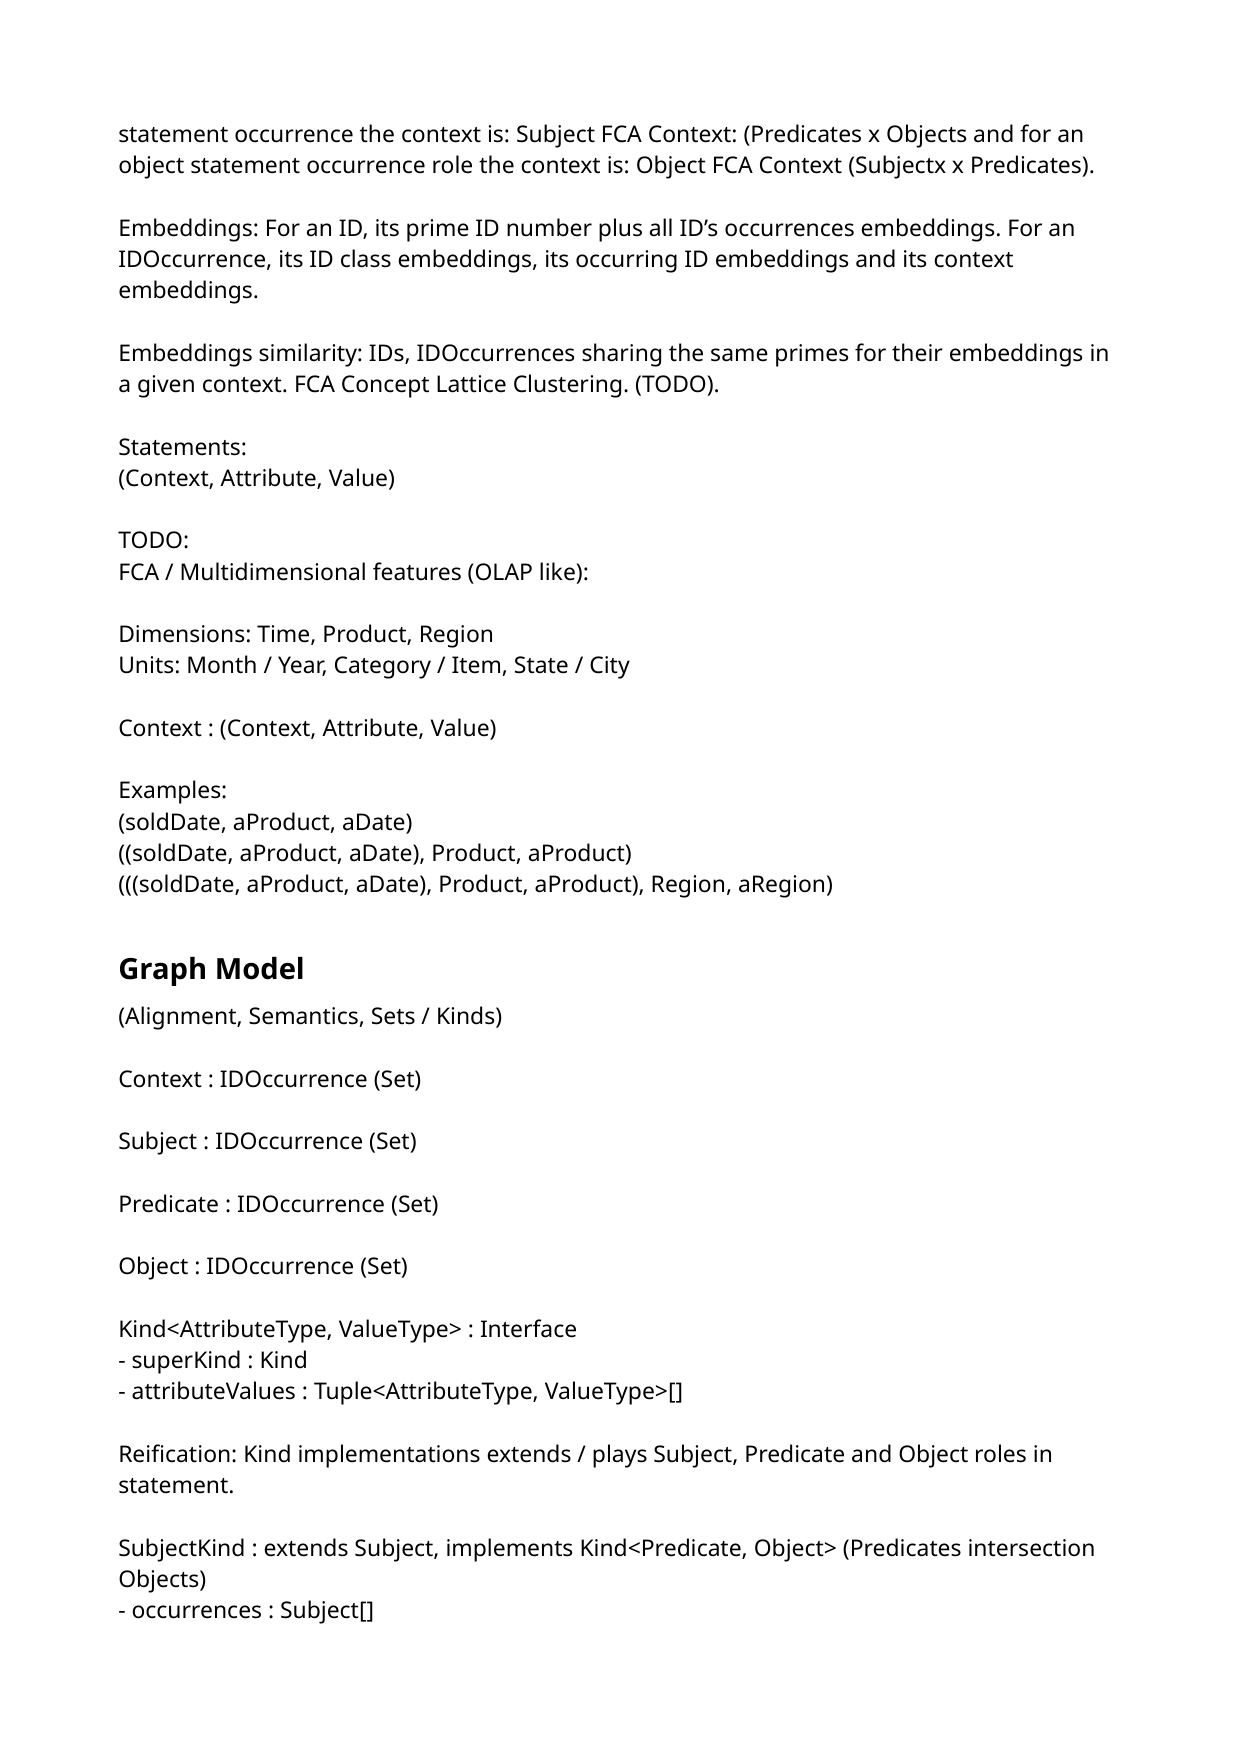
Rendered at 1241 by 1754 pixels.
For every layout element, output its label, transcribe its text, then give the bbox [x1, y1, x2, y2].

text SubjectKind : extends Subject, implements Kind<Predicate, Object> (Predicates intersection Objects) [118, 1531, 1122, 1594]
text Kind<AttributeType, ValueType> : Interface [118, 1313, 1122, 1344]
text Units: Month / Year, Category / Item, State / City [118, 649, 1122, 681]
text Embeddings similarity: IDs, IDOccurrences sharing the same primes for their embeddings in a given context. FCA Concept Lattice Clustering. (TODO). [118, 337, 1122, 399]
text Reification: Kind implementations extends / plays Subject, Predicate and Object roles in statement. [118, 1438, 1122, 1500]
text Object : IDOccurrence (Set) [118, 1250, 1122, 1281]
text Subject : IDOccurrence (Set) [118, 1125, 1122, 1156]
text Statements: [118, 431, 1122, 462]
text Examples: [118, 774, 1122, 806]
text ((soldDate, aProduct, aDate), Product, aProduct) [118, 837, 1122, 868]
text statement occurrence the context is: Subject FCA Context: (Predicates x Objects and for an object statement occurrence role the context is: Object FCA Context (Subjectx x Predicates). [118, 118, 1122, 181]
text TODO: [118, 524, 1122, 556]
text Embeddings: For an ID, its prime ID number plus all ID’s occurrences embeddings. For an IDOccurrence, its ID class embeddings, its occurring ID embeddings and its context embeddings. [118, 212, 1122, 306]
text Predicate : IDOccurrence (Set) [118, 1188, 1122, 1219]
text - superKind : Kind [118, 1344, 1122, 1375]
text - occurrences : Subject[] [118, 1594, 1122, 1625]
text (soldDate, aProduct, aDate) [118, 806, 1122, 837]
text (((soldDate, aProduct, aDate), Product, aProduct), Region, aRegion) [118, 868, 1122, 899]
text (Context, Attribute, Value) [118, 462, 1122, 493]
text Context : IDOccurrence (Set) [118, 1063, 1122, 1094]
subtitle Graph Model [118, 948, 1122, 988]
text (Alignment, Semantics, Sets / Kinds) [118, 1000, 1122, 1031]
text Context : (Context, Attribute, Value) [118, 712, 1122, 743]
text Dimensions: Time, Product, Region [118, 618, 1122, 649]
text - attributeValues : Tuple<AttributeType, ValueType>[] [118, 1375, 1122, 1406]
text FCA / Multidimensional features (OLAP like): [118, 556, 1122, 587]
